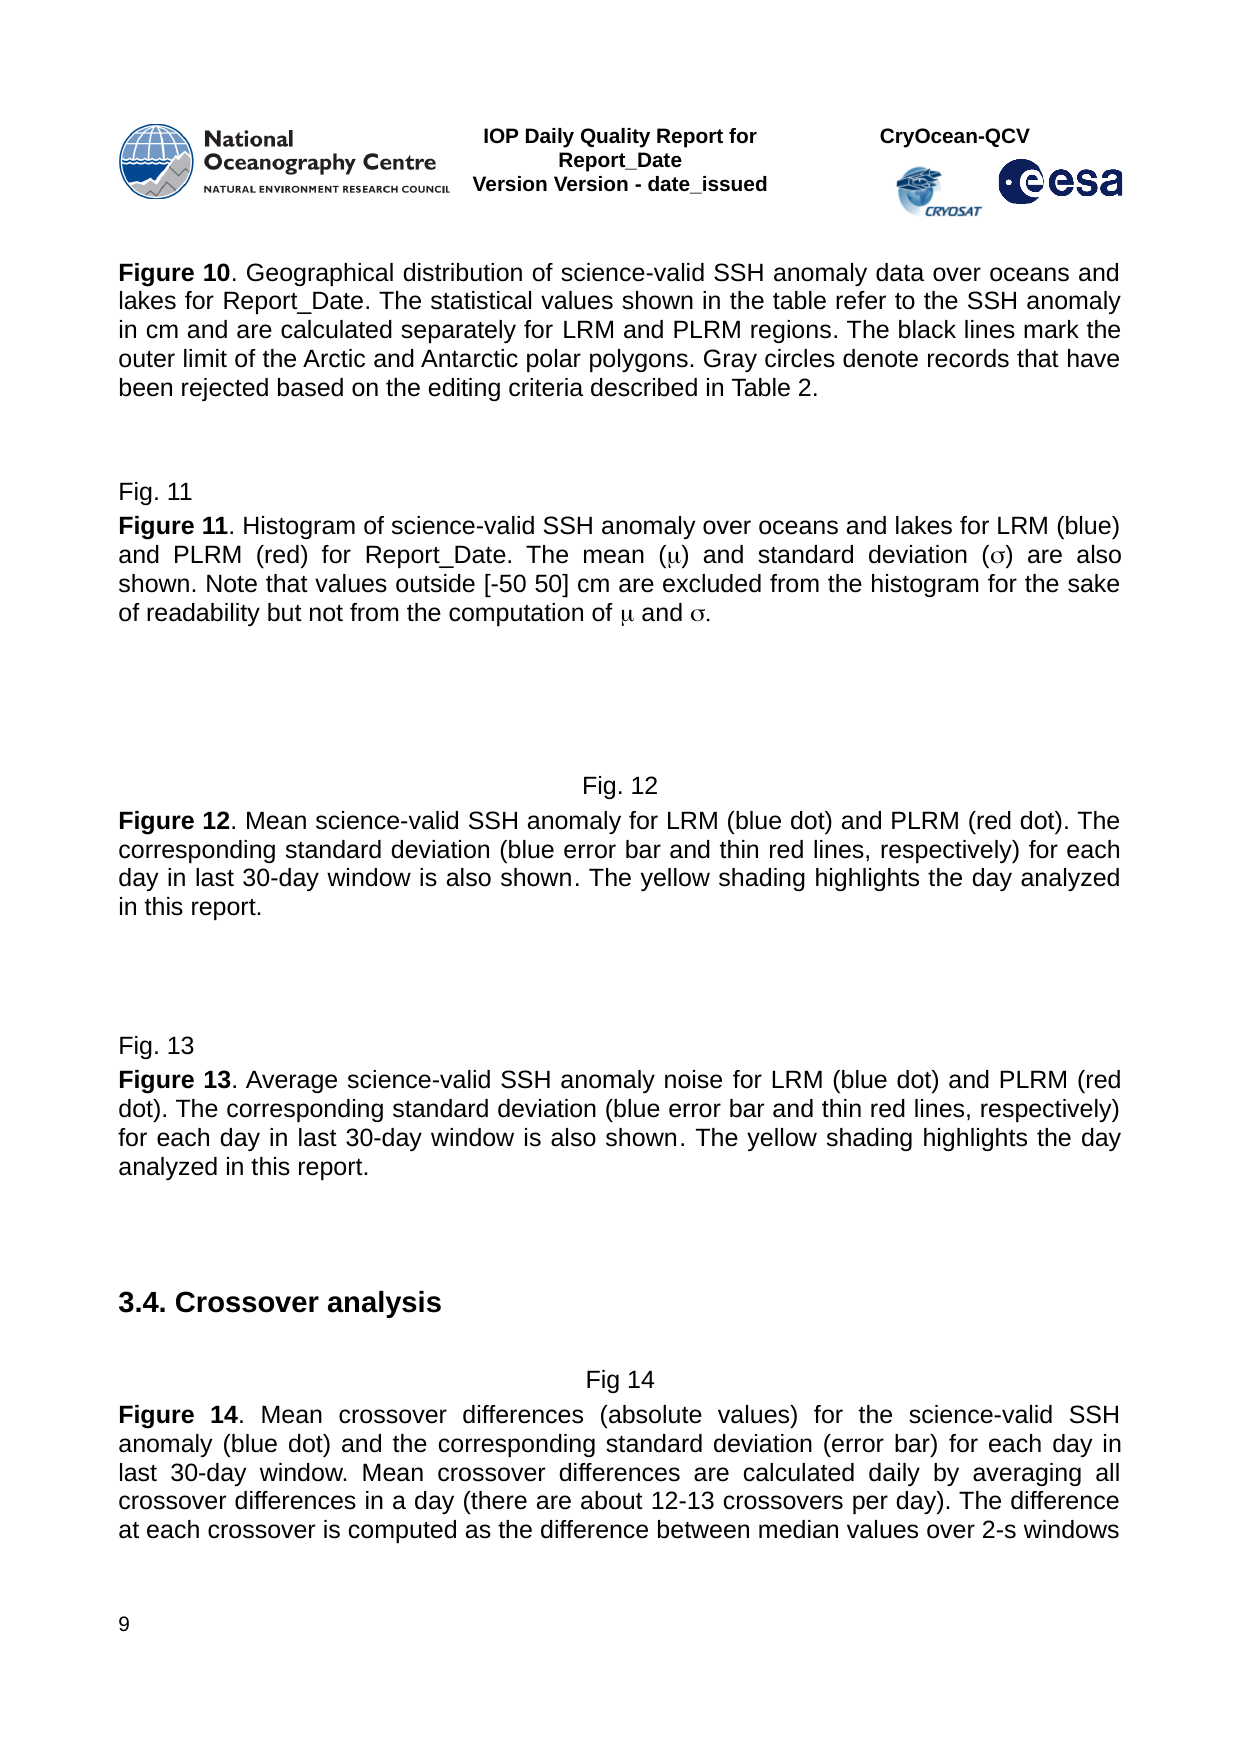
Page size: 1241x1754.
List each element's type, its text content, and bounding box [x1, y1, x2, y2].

text Figure 12. Mean science-valid SSH anomaly for LRM (blue dot) and PLRM (red dot). The corresponding standard deviation (blue error bar and thin red lines, respectively) for each day in last 30-day window is also shown. The yellow shading highlights the day analyzed in this report. [118, 806, 1122, 921]
picture [876, 159, 1123, 224]
text 3.4. Crossover analysis [118, 1284, 1122, 1318]
text Figure 11. Histogram of science-valid SSH anomaly over oceans and lakes for LRM (blue) and PLRM (red) for Report_Date. The mean (μ) and standard deviation (σ) are also shown. Note that values outside [-50 50] cm are excluded from the histogram for the sake of readability but not from the computation of μ and σ. [118, 511, 1122, 626]
text Fig. 13 [118, 1031, 1122, 1059]
text Figure 10. Geographical distribution of science-valid SSH anomaly data over oceans and lakes for Report_Date. The statistical values shown in the table refer to the SSH anomaly in cm and are calculated separately for LRM and PLRM regions. The black lines mark the outer limit of the Arctic and Antarctic polar polygons. Gray circles denote records that have been rejected based on the editing criteria described in Table 2. [118, 257, 1122, 401]
text Figure 13. Average science-valid SSH anomaly noise for LRM (blue dot) and PLRM (red dot). The corresponding standard deviation (blue error bar and thin red lines, respectively) for each day in last 30-day window is also shown. The yellow shading highlights the day analyzed in this report. [118, 1066, 1122, 1181]
text Fig. 11 [118, 477, 1122, 505]
text Figure 14. Mean crossover differences (absolute values) for the science-valid SSH anomaly (blue dot) and the corresponding standard deviation (error bar) for each day in last 30-day window. Mean crossover differences are calculated daily by averaging all crossover differences in a day (there are about 12-13 crossovers per day). The difference at each crossover is computed as the difference between median values over 2-s windows [118, 1400, 1122, 1544]
text Fig. 12 [118, 771, 1122, 800]
text Fig 14 [118, 1365, 1122, 1394]
